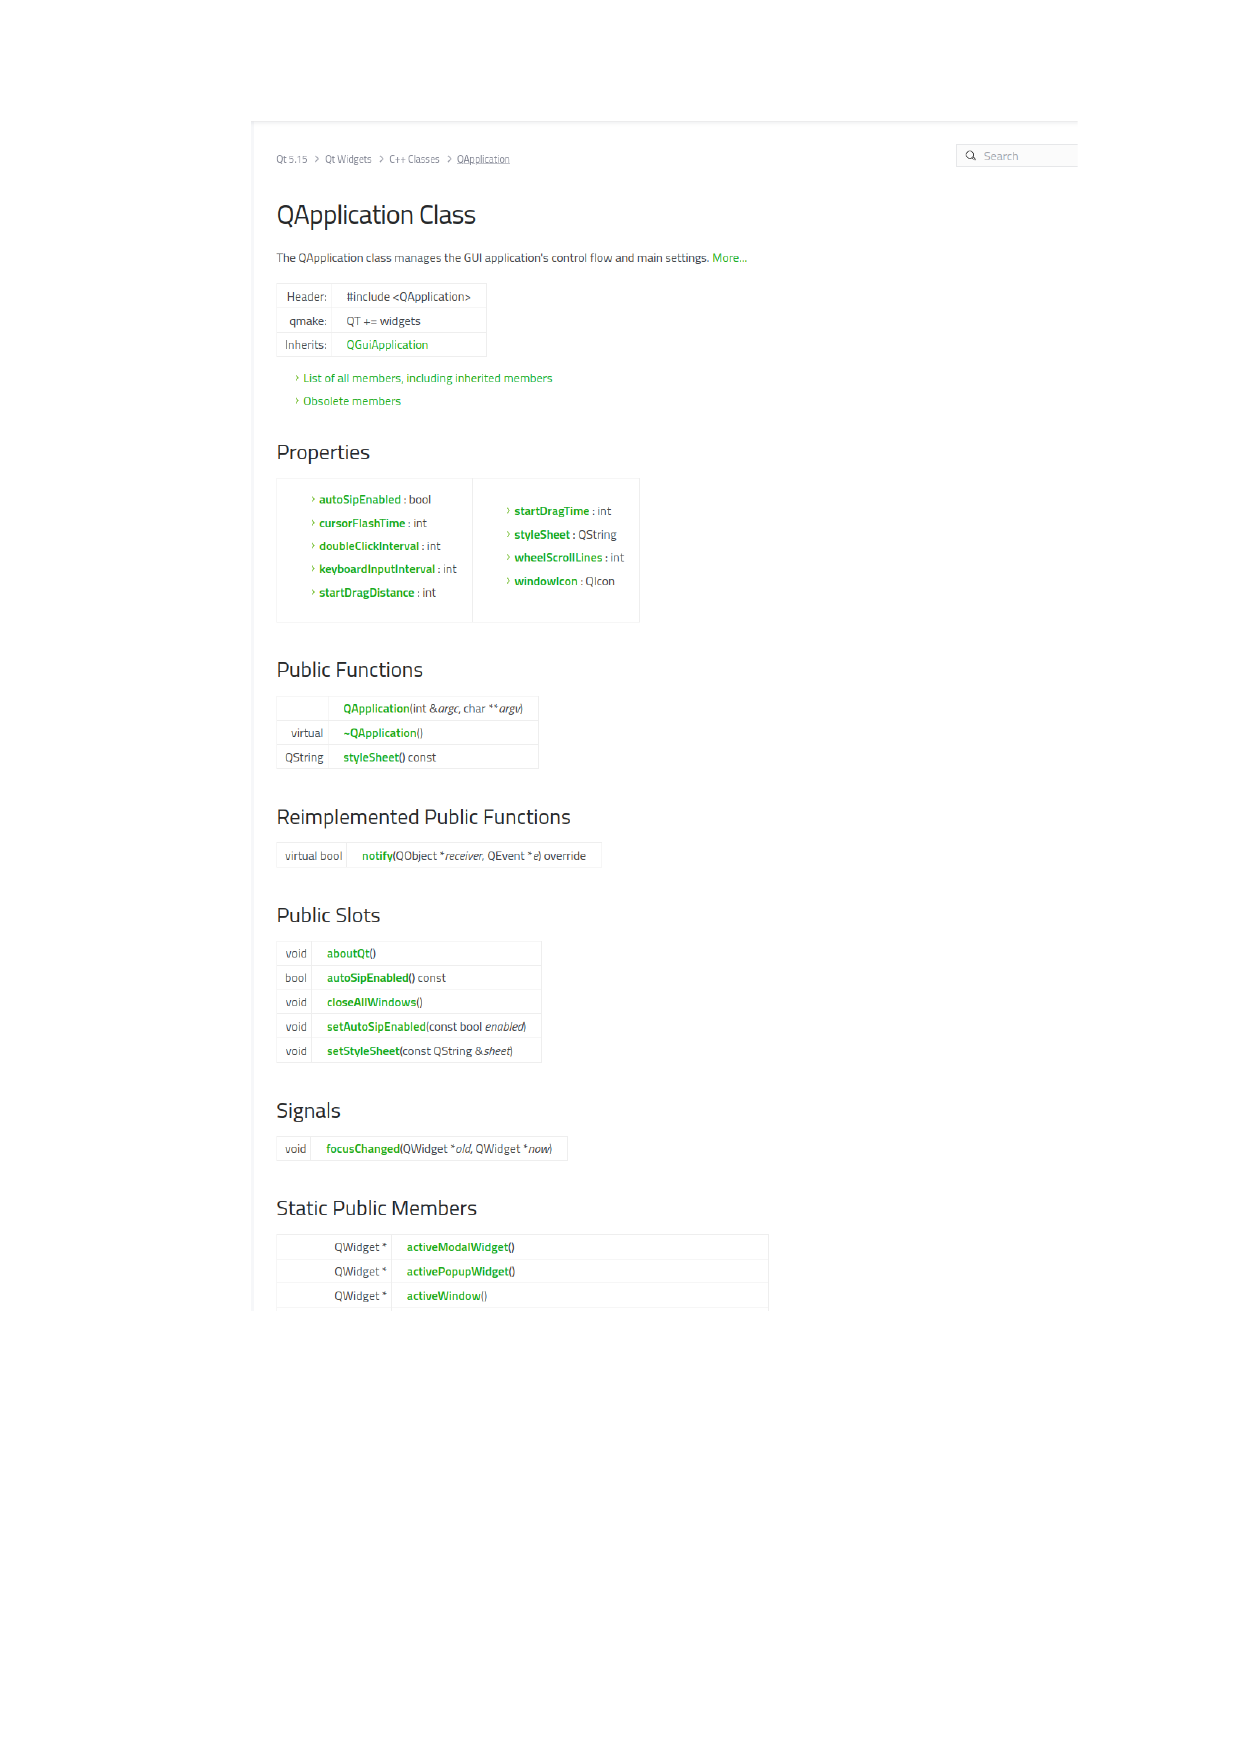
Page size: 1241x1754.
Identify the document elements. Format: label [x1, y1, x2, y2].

picture [251, 118, 1078, 1311]
